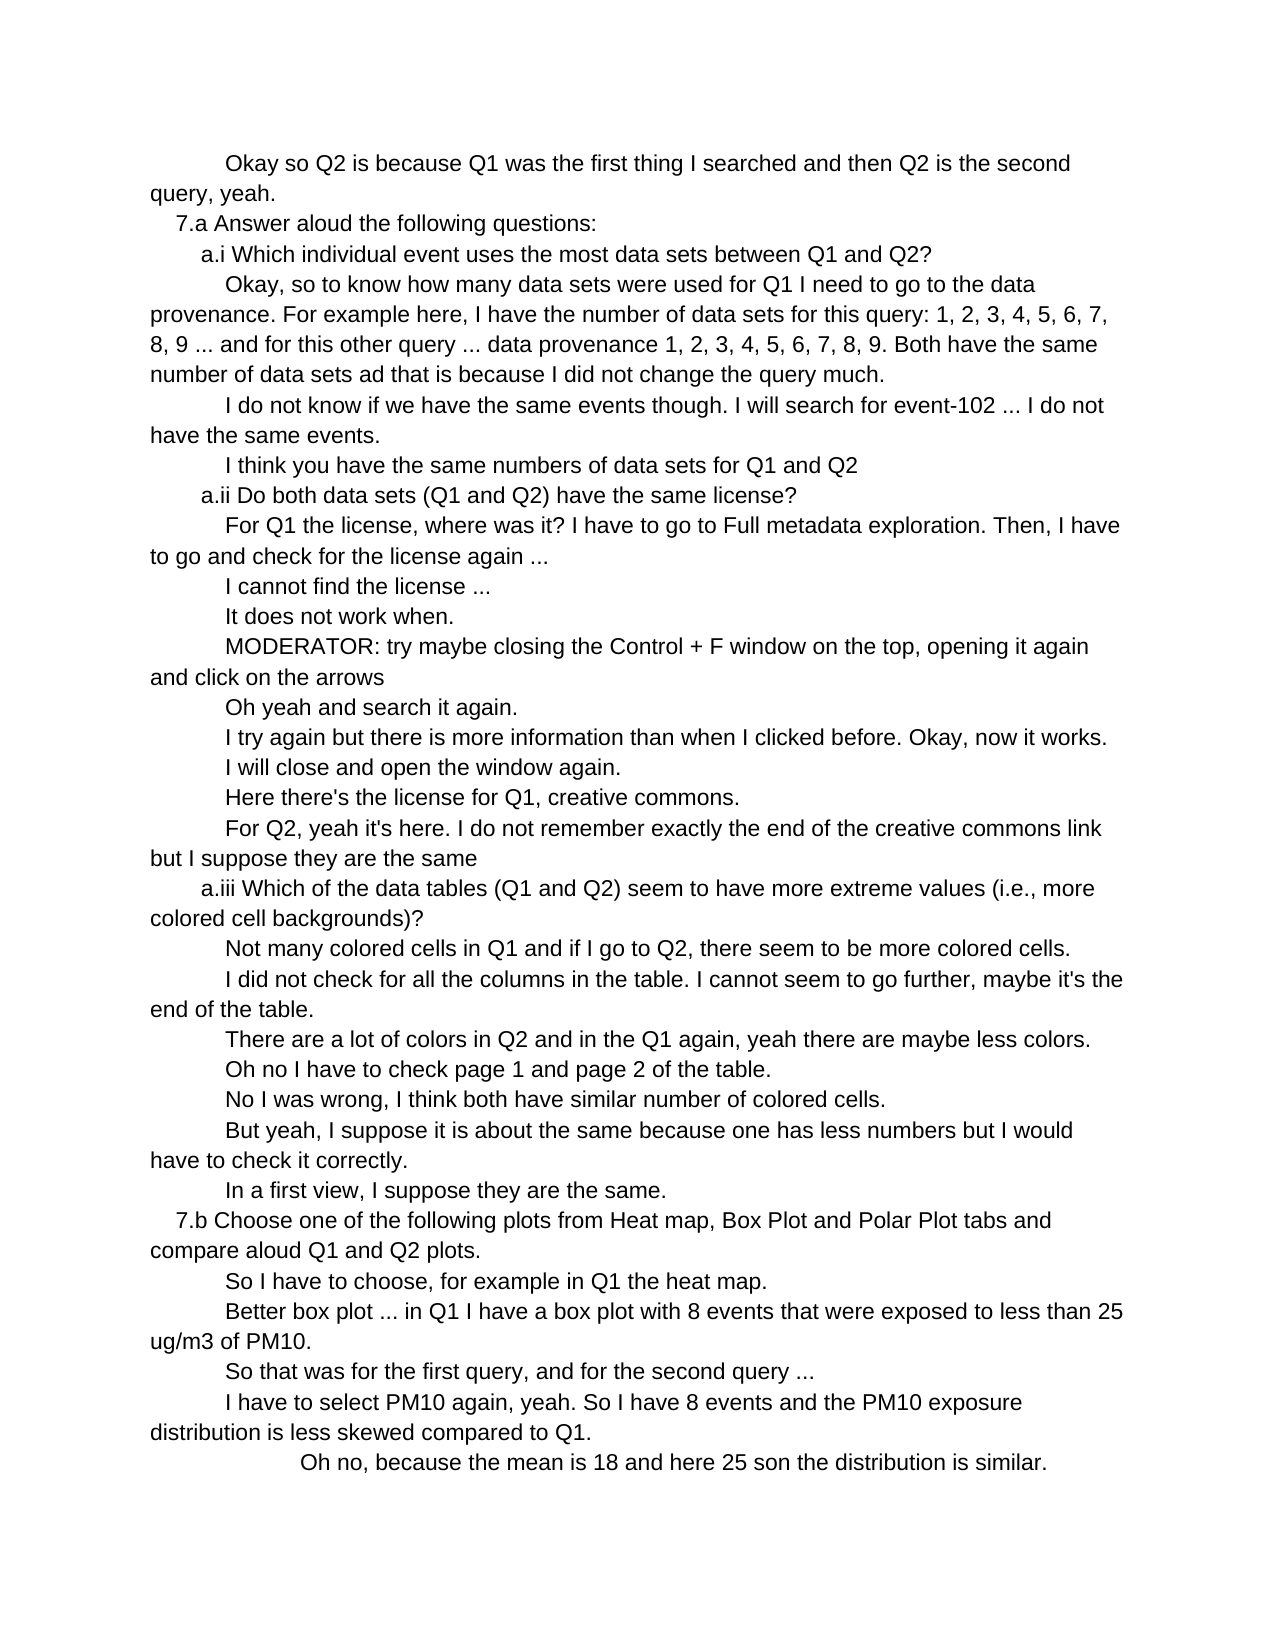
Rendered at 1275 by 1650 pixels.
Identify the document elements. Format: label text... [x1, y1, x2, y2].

text I think you have the same numbers of data sets for Q1 and Q2 [150, 452, 1125, 478]
text 7.b Choose one of the following plots from Heat map, Box Plot and Polar Plot tabs and compare aloud Q1 and Q2 plots. [150, 1207, 1125, 1264]
text Oh yeah and search it again. [150, 694, 1125, 720]
text I have to select PM10 again, yeah. So I have 8 events and the PM10 exposure distribution is less skewed compared to Q1. [150, 1388, 1125, 1445]
text But yeah, I suppose it is about the same because one has less numbers but I would have to check it correctly. [150, 1117, 1125, 1173]
text a.iii Which of the data tables (Q1 and Q2) seem to have more extreme values (i.e., more colored cell backgrounds)? [150, 875, 1125, 932]
text I cannot find the license ... [150, 573, 1125, 599]
text Not many colored cells in Q1 and if I go to Q2, there seem to be more colored cells. [150, 935, 1125, 962]
text I do not know if we have the same events though. I will search for event-102 ... I do not have the same events. [150, 392, 1125, 448]
text 7.a Answer aloud the following questions: [150, 210, 1125, 237]
text There are a lot of colors in Q2 and in the Q1 again, yeah there are maybe less colors. [150, 1026, 1125, 1052]
text a.i Which individual event uses the most data sets between Q1 and Q2? [150, 241, 1125, 267]
text I try again but there is more information than when I clicked before. Okay, now it works. [150, 724, 1125, 750]
text For Q1 the license, where was it? I have to go to Full metadata exploration. Then, I have to go and check for the license again ... [150, 512, 1125, 569]
text It does not work when. [150, 603, 1125, 629]
text a.ii Do both data sets (Q1 and Q2) have the same license? [150, 482, 1125, 509]
text Okay, so to know how many data sets were used for Q1 I need to go to the data provenance. For example here, I have the number of data sets for this query: 1, 2, 3, 4, 5, 6, 7, 8, 9 ... and for this other query ... data provenance 1, 2, 3, 4, 5, 6, 7, 8, 9. Both have the same number of data sets ad that is because I did not change the query much. [150, 271, 1125, 388]
text I will close and open the window again. [150, 754, 1125, 781]
text Better box plot ... in Q1 I have a box plot with 8 events that were exposed to less than 25 ug/m3 of PM10. [150, 1298, 1125, 1354]
text Here there's the license for Q1, creative commons. [150, 784, 1125, 811]
text Oh no, because the mean is 18 and here 25 son the distribution is similar. [150, 1449, 1125, 1475]
text Oh no I have to check page 1 and page 2 of the table. [150, 1056, 1125, 1083]
text Okay so Q2 is because Q1 was the first thing I searched and then Q2 is the second query, yeah. [150, 150, 1125, 207]
text So I have to choose, for example in Q1 the heat map. [150, 1268, 1125, 1294]
text For Q2, yeah it's here. I do not remember exactly the end of the creative commons link but I suppose they are the same [150, 814, 1125, 871]
text In a first view, I suppose they are the same. [150, 1177, 1125, 1203]
text I did not check for all the columns in the table. I cannot seem to go further, maybe it's the end of the table. [150, 966, 1125, 1022]
text So that was for the first query, and for the second query ... [150, 1358, 1125, 1385]
text MODERATOR: try maybe closing the Control + F window on the top, opening it again and click on the arrows [150, 633, 1125, 690]
text No I was wrong, I think both have similar number of colored cells. [150, 1086, 1125, 1113]
